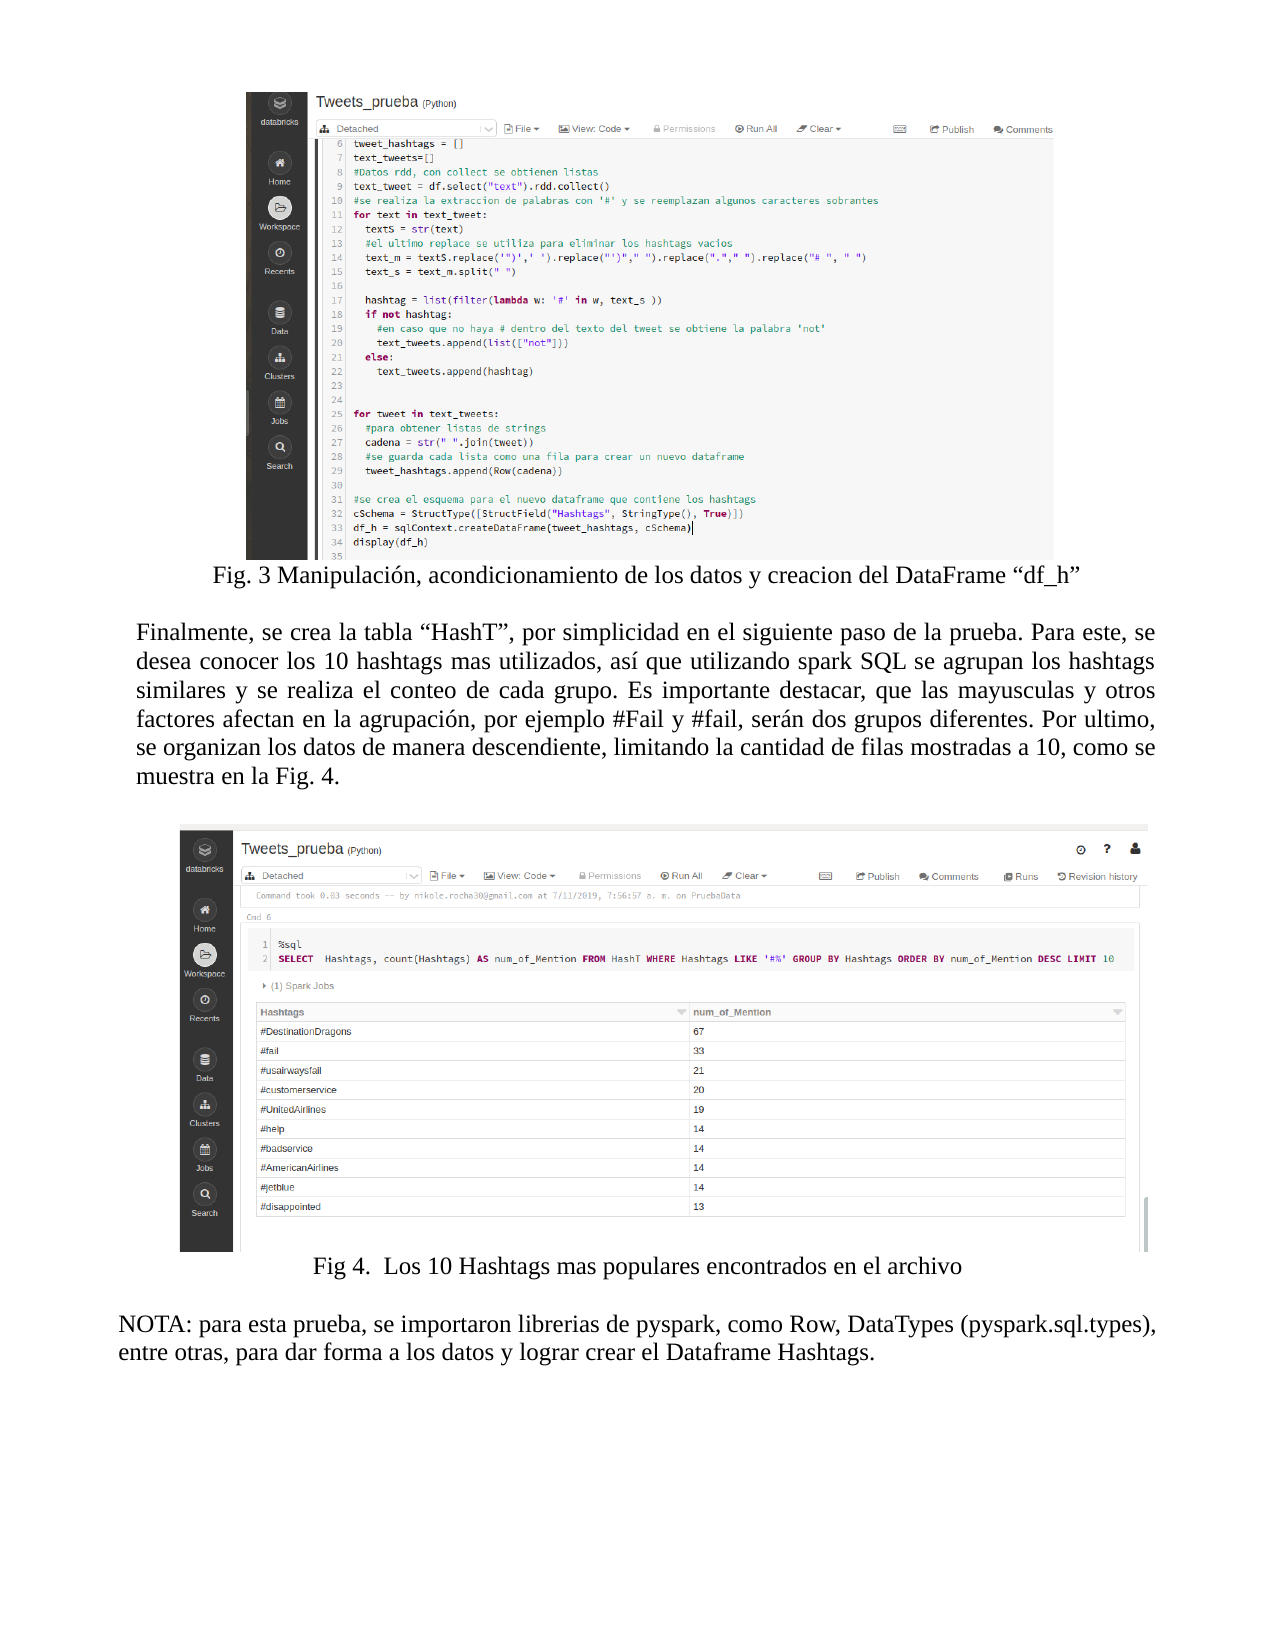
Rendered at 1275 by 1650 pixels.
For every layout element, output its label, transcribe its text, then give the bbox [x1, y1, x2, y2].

picture [179, 824, 1148, 1252]
picture [246, 92, 1054, 560]
text Fig 4. Los 10 Hashtags mas populares encontrados en el archivo [118, 819, 1157, 1280]
text NOTA: para esta prueba, se importaron librerias de pyspark, como Row, DataTypes (pyspark.sql.types), entre otras, para dar forma a los datos y lograr crear el Dataframe Hashtags. [118, 1309, 1157, 1366]
text Fig. 3 Manipulación, acondicionamiento de los datos y creacion del DataFrame “df_h” [136, 147, 1157, 589]
text Finalmente, se crea la tabla “HashT”, por simplicidad en el siguiente paso de la prueba. Para este, se desea conocer los 10 hashtags mas utilizados, así que utilizando spark SQL se agrupan los hashtags similares y se realiza el conteo de cada grupo. Es importante destacar, que las mayusculas y otros factores afectan en la agrupación, por ejemplo #Fail y #fail, serán dos grupos diferentes. Por ultimo, se organizan los datos de manera descendiente, limitando la cantidad de filas mostradas a 10, como se muestra en la Fig. 4. [136, 617, 1157, 790]
